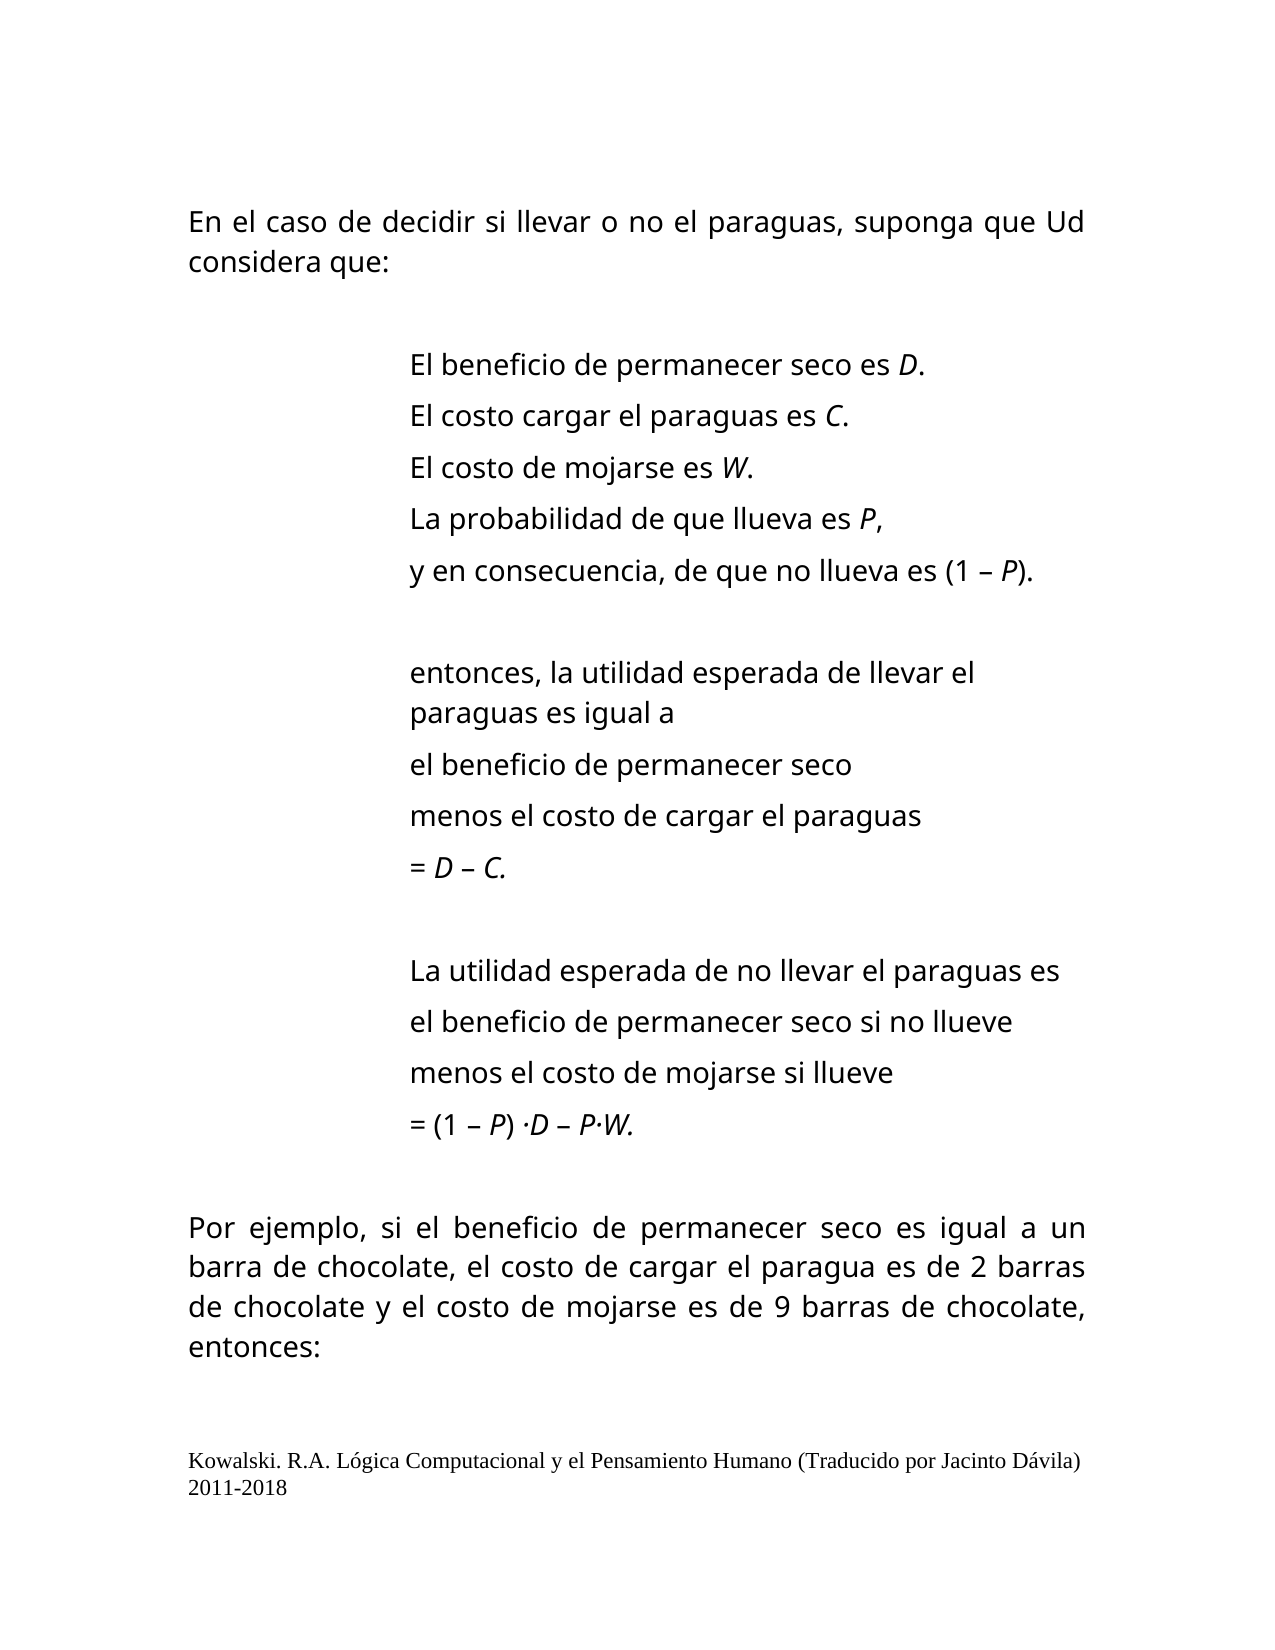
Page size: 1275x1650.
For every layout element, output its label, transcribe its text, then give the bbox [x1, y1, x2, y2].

text En el caso de decidir si llevar o no el paraguas, suponga que Ud considera que: [188, 201, 1087, 281]
text La utilidad esperada de no llevar el paraguas es [409, 950, 1087, 989]
text El costo de mojarse es W. [409, 447, 1087, 487]
text El costo cargar el paraguas es C. [409, 396, 1087, 435]
text menos el costo de cargar el paraguas [409, 795, 1087, 835]
text = D – C. [409, 847, 1087, 887]
text el beneficio de permanecer seco si no llueve [409, 1001, 1087, 1041]
text entonces, la utilidad esperada de llevar el paraguas es igual a [409, 653, 1087, 732]
text Por ejemplo, si el beneficio de permanecer seco es igual a un barra de chocolate, el costo de cargar el paragua es de 2 barras de chocolate y el costo de mojarse es de 9 barras de chocolate, entonces: [188, 1207, 1087, 1366]
text menos el costo de mojarse si llueve [409, 1053, 1087, 1092]
text y en consecuencia, de que no llueva es (1 – P). [409, 550, 1087, 589]
text El beneficio de permanecer seco es D. [409, 344, 1087, 384]
text = (1 – P) ·D – P·W. [409, 1104, 1087, 1144]
text La probabilidad de que llueva es P, [409, 498, 1087, 538]
text el beneficio de permanecer seco [409, 744, 1087, 784]
